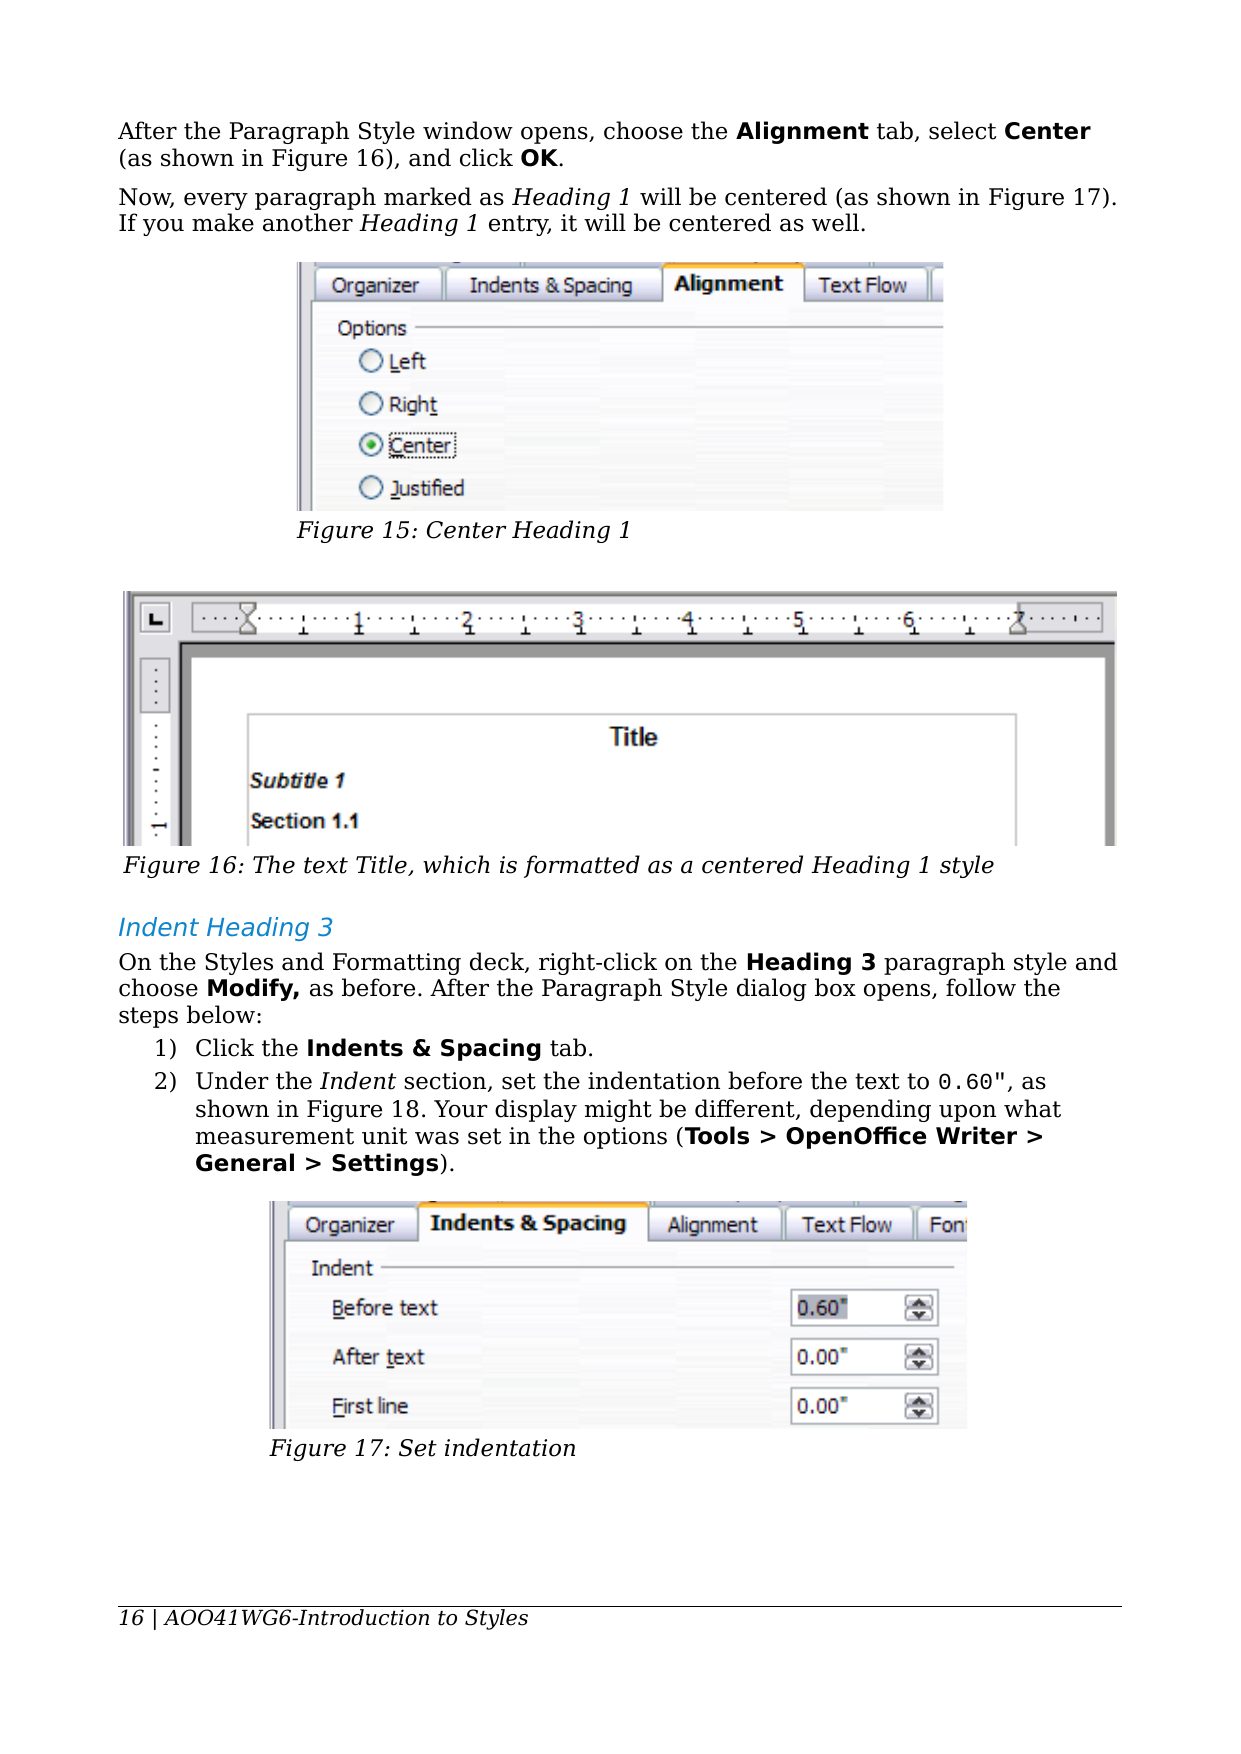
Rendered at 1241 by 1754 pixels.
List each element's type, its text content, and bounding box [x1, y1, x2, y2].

text Figure 15: Center Heading 1 [297, 517, 943, 544]
text Figure 16: The text Title, which is formatted as a centered Heading 1 style [123, 852, 1117, 879]
list Click the Indents & Spacing tab. [177, 1035, 1122, 1062]
list On the Styles and Formatting deck, right-click on the Heading 3 paragraph style and choose Modify, as before. After the Paragraph Style dialog box opens, follow the steps below: [118, 949, 1122, 1029]
text Figure 17: Set indentation [269, 1436, 971, 1462]
picture [123, 591, 1117, 846]
subtitle Indent Heading 3 [118, 913, 1122, 942]
text After the Paragraph Style window opens, choose the Alignment tab, select Center (as shown in Figure 16), and click OK. [118, 118, 1122, 171]
picture [269, 1201, 968, 1429]
text Now, every paragraph marked as Heading 1 will be centered (as shown in Figure 17). If you make another Heading 1 entry, it will be centered as well. [118, 184, 1122, 237]
list Under the Indent section, set the indentation before the text to 0.60", as shown in Figure 18. Your display might be different, depending upon what measurement unit was set in the options (Tools > OpenOffice Writer > General > Settings). [177, 1068, 1122, 1176]
picture [296, 262, 944, 511]
